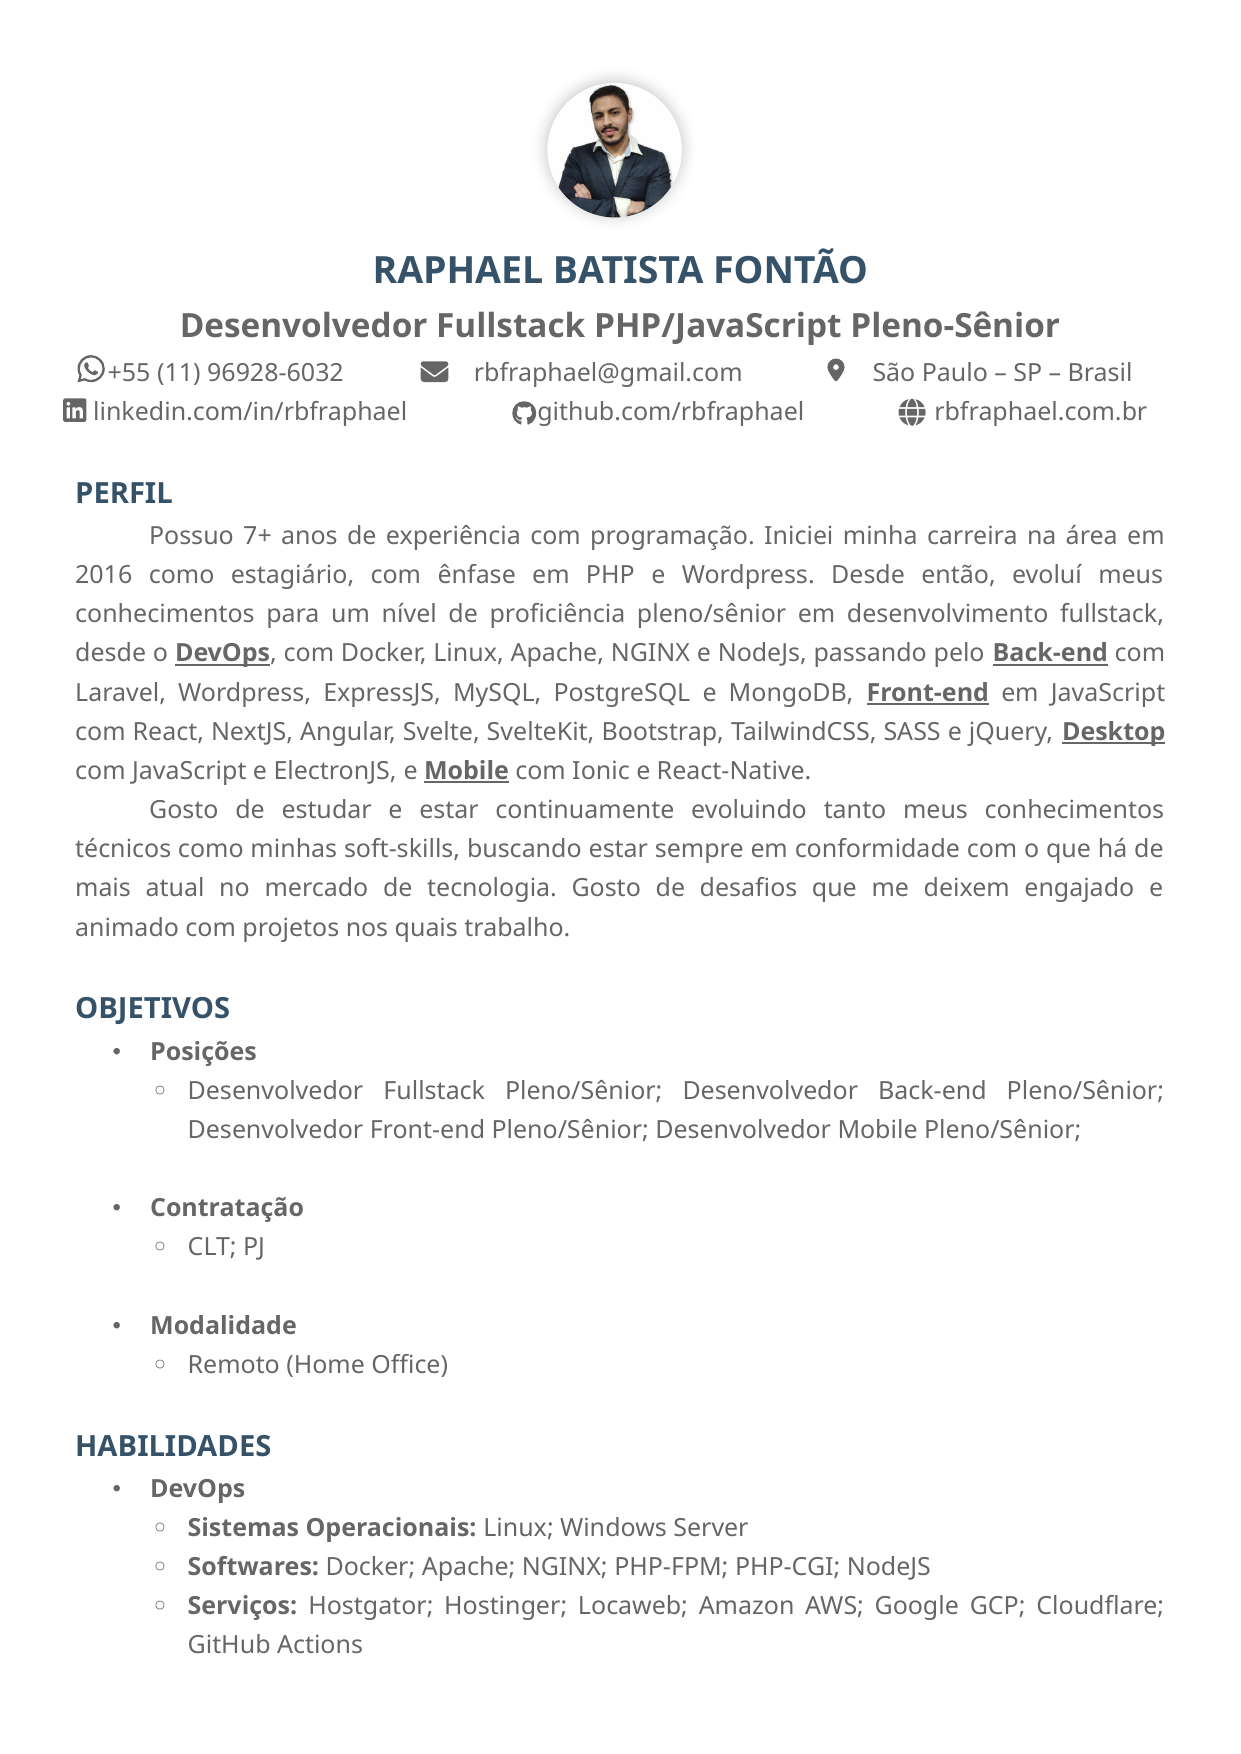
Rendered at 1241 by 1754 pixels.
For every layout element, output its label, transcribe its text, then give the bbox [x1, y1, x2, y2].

list CLT; PJ [150, 1229, 1165, 1263]
list Serviços: Hostgator; Hostinger; Locaweb; Amazon AWS; Google GCP; Cloudflare; GitHub Actions [150, 1588, 1165, 1661]
list DevOps [112, 1470, 1165, 1504]
text HABILIDADES [75, 1425, 1165, 1464]
list Remoto (Home Office) [150, 1346, 1165, 1381]
picture [547, 82, 682, 218]
text linkedin.com/in/rbfraphael github.com/rbfraphael rbfraphael.com.br [75, 393, 1165, 428]
text PERFIL [75, 472, 1165, 512]
text OBJETIVOS [75, 987, 1165, 1027]
list Sistemas Operacionais: Linux; Windows Server [150, 1509, 1165, 1544]
text Desenvolvedor Fullstack PHP/JavaScript Pleno-Sênior [75, 302, 1165, 348]
list Posições [112, 1033, 1165, 1067]
text Possuo 7+ anos de experiência com programação. Iniciei minha carreira na área em 2016 como estagiário, com ênfase em PHP e Wordpress. Desde então, evoluí meus conhecimentos para um nível de proficiência pleno/sênior em desenvolvimento fullstack, desde o DevOps, com Docker, Linux, Apache, NGINX e NodeJs, passando pelo Back-end com Laravel, Wordpress, ExpressJS, MySQL, PostgreSQL e MongoDB, Front-end em JavaScript com React, NextJS, Angular, Svelte, SvelteKit, Bootstrap, TailwindCSS, SASS e jQuery, Desktop com JavaScript e ElectronJS, e Mobile com Ionic e React-Native. [75, 517, 1165, 787]
list Softwares: Docker; Apache; NGINX; PHP-FPM; PHP-CGI; NodeJS [150, 1549, 1165, 1583]
list Desenvolvedor Fullstack Pleno/Sênior; Desenvolvedor Back-end Pleno/Sênior; Desenvolvedor Front-end Pleno/Sênior; Desenvolvedor Mobile Pleno/Sênior; [150, 1072, 1165, 1146]
list Modalidade [112, 1307, 1165, 1341]
text +55 (11) 96928-6032 rbfraphael@gmail.com São Paulo – SP – Brasil [75, 354, 1165, 388]
list Contratação [112, 1190, 1165, 1224]
text RAPHAEL BATISTA FONTÃO [75, 75, 1165, 294]
text Gosto de estudar e estar continuamente evoluindo tanto meus conhecimentos técnicos como minhas soft-skills, buscando estar sempre em conformidade com o que há de mais atual no mercado de tecnologia. Gosto de desafios que me deixem engajado e animado com projetos nos quais trabalho. [75, 792, 1165, 943]
